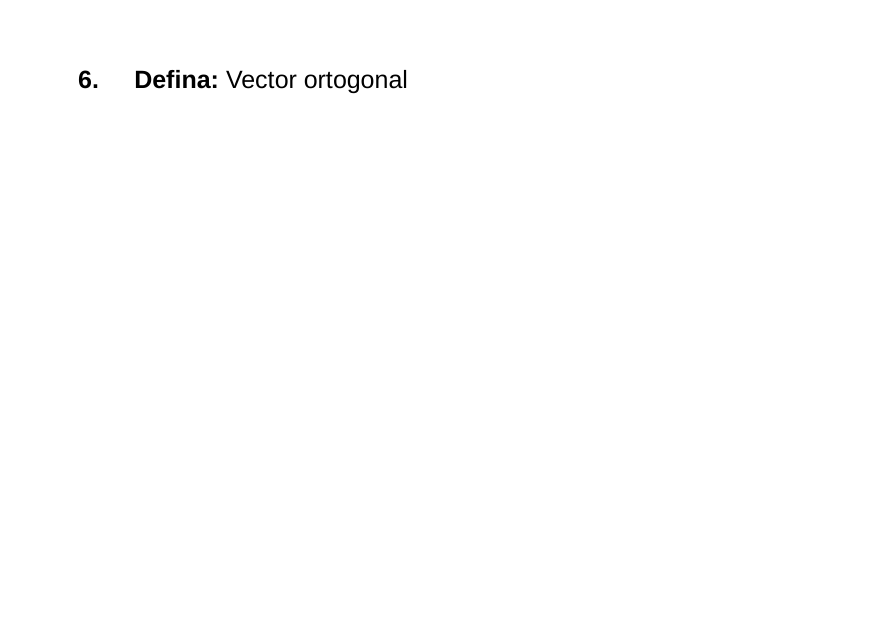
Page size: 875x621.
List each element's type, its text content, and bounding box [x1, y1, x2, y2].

list Defina: Vector ortogonal [78, 65, 815, 94]
